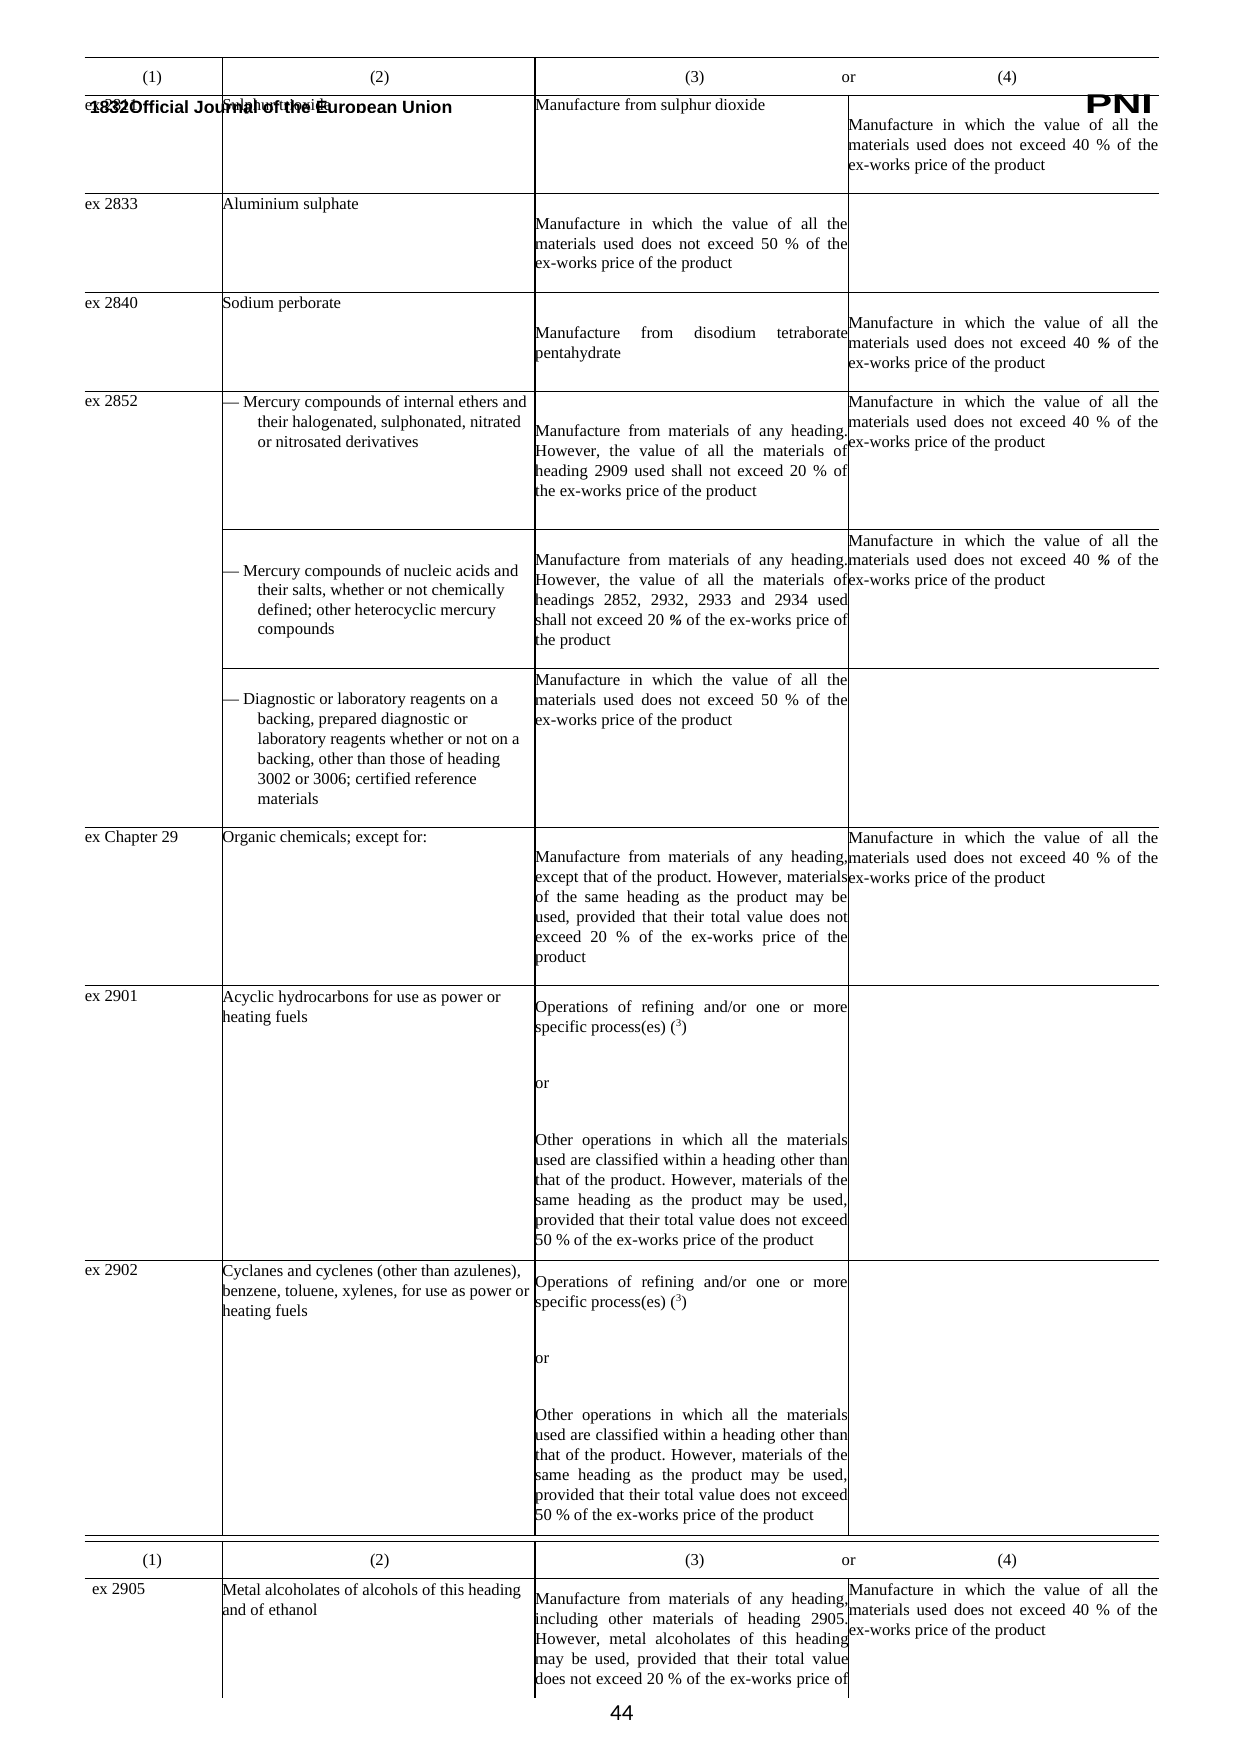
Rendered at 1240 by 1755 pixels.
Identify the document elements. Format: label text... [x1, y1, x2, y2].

table_header (2) [223, 58, 534, 88]
table_cell — Diagnostic or laboratory reagents on a backing, prepared diagnostic or laboratory reagents whether or not on a backing, other than those of heading 3002 or 3006; certified reference materials [223, 669, 534, 827]
table_cell Manufacture in which the value of all the materials used does not exceed 50 % of the ex-works price of the product [536, 669, 848, 827]
table_cell [849, 986, 1158, 1260]
table_cell ex 2811 [85, 109, 222, 193]
table_cell ex Chapter 29 [85, 828, 222, 985]
table_cell Cyclanes and cyclenes (other than azulenes), benzene, toluene, xylenes, for use as power or heating fuels [223, 1261, 534, 1535]
table_cell Manufacture in which the value of all the materials used does not exceed 50 % of the ex-works price of the product [536, 194, 848, 292]
table_cell ex 2905 [85, 1579, 222, 1698]
table_cell Operations of refining and/or one or more specific process(es) (3) or Other operations in which all the materials used are classified within a heading other than that of the product. However, materials of the same heading as the product may be used, provided that their total value does not exceed 50 % of the ex-works price of the product [536, 1261, 848, 1535]
table_cell Metal alcoholates of alcohols of this heading and of ethanol [223, 1579, 534, 1698]
table_cell Sulphur trioxide [223, 113, 534, 193]
table_cell Manufacture in which the value of all the materials used does not exceed 40 % of the ex-works price of the product [849, 392, 1158, 529]
table_cell Manufacture in which the value of all the materials used does not exceed 40 % of the ex-works price of the product [849, 828, 1158, 985]
table_cell Sodium perborate [223, 293, 534, 391]
table_cell Manufacture from materials of any heading. However, the value of all the materials of headings 2852, 2932, 2933 and 2934 used shall not exceed 20 % of the ex-works price of the product [536, 530, 848, 668]
table_cell Manufacture in which the value of all the materials used does not exceed 40 % of the ex-works price of the product [849, 530, 1158, 668]
table_cell [849, 1261, 1158, 1535]
table_cell ex 2833 [85, 194, 222, 292]
table_header (3) or (4) [536, 1542, 1158, 1578]
table_cell Acyclic hydrocarbons for use as power or heating fuels [223, 986, 534, 1260]
table_cell Manufacture from sulphur dioxide [536, 113, 848, 193]
table_cell — Mercury compounds of internal ethers and their halogenated, sulphonated, nitrated or nitrosated derivatives [223, 392, 534, 529]
table_cell [849, 194, 1158, 292]
table_cell Manufacture in which the value of all the materials used does not exceed 40 % of the ex-works price of the product [849, 293, 1158, 391]
table_cell Operations of refining and/or one or more specific process(es) (3) or Other operations in which all the materials used are classified within a heading other than that of the product. However, materials of the same heading as the product may be used, provided that their total value does not exceed 50 % of the ex-works price of the product [536, 986, 848, 1260]
table_cell [849, 669, 1158, 827]
table_cell Organic chemicals; except for: [223, 828, 534, 985]
table_cell Manufacture in which the value of all the materials used does not exceed 40 % of the ex-works price of the product [849, 96, 1158, 193]
table_cell ex 2901 [85, 986, 222, 1260]
table_cell — Mercury compounds of nucleic acids and their salts, whether or not chemically defined; other heterocyclic mercury compounds [223, 530, 534, 668]
table_header (1) [85, 58, 222, 95]
table_cell Aluminium sulphate [223, 194, 534, 292]
table_cell Manufacture in which the value of all the materials used does not exceed 40 % of the ex-works price of the product [849, 1579, 1158, 1698]
table_cell Manufacture from materials of any heading. However, the value of all the materials of heading 2909 used shall not exceed 20 % of the ex-works price of the product [536, 392, 848, 529]
table_header (1) [85, 1542, 222, 1578]
table_header (3) or (4) [536, 58, 1158, 95]
table_cell Manufacture from materials of any heading, including other materials of heading 2905. However, metal alco­holates of this heading may be used, provided that their total value does not exceed 20 % of the ex-works price of [536, 1579, 848, 1698]
table_cell ex 2840 [85, 293, 222, 391]
table_cell ex 2852 [85, 392, 222, 827]
table_cell ex 2902 [85, 1261, 222, 1535]
table_cell Manufacture from disodium tetraborate pentahydrate [536, 293, 848, 391]
table_header (2) [223, 1542, 534, 1578]
table_cell Manufacture from materials of any heading, except that of the product. However, materials of the same heading as the product may be used, provided that their total value does not exceed 20 % of the ex-works price of the product [536, 828, 848, 985]
